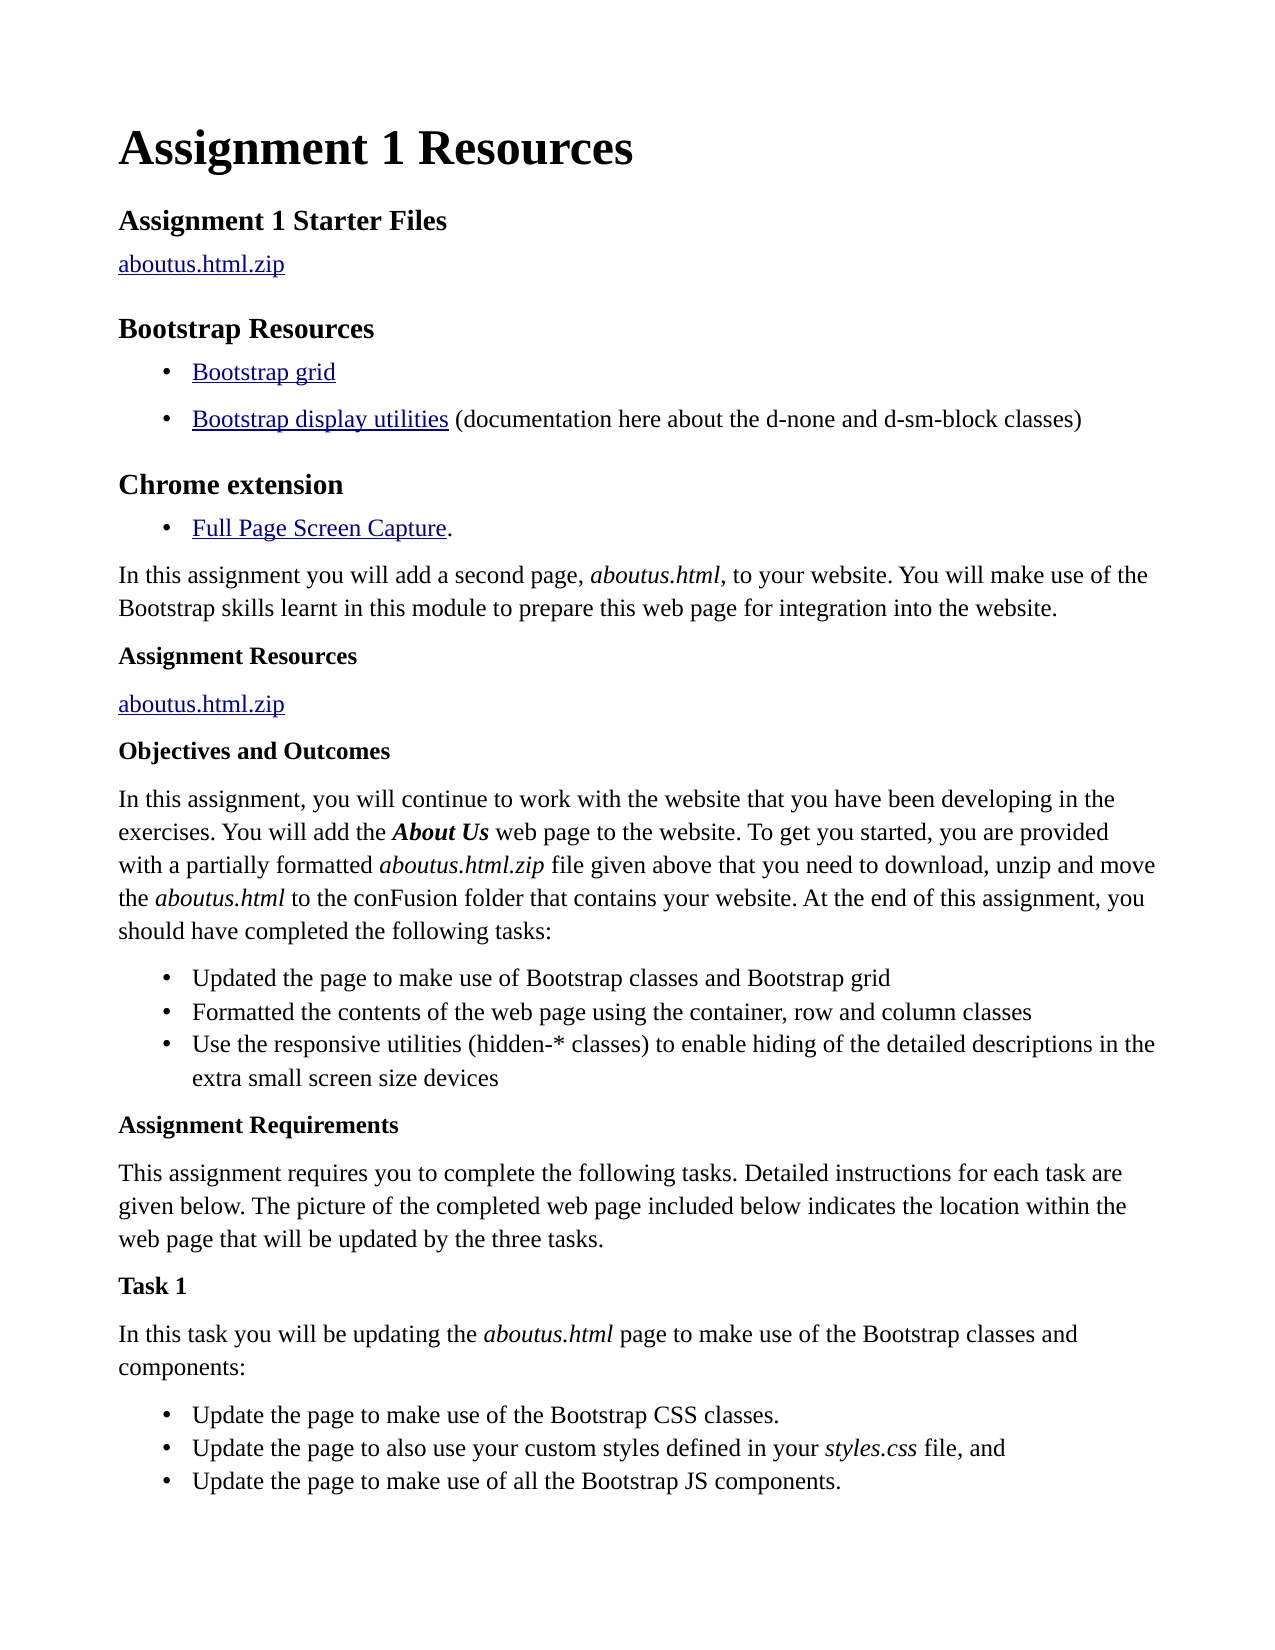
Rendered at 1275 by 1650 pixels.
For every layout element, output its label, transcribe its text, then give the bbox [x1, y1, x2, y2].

subtitle Bootstrap Resources [118, 311, 1157, 344]
list Bootstrap display utilities (documentation here about the d-none and d-sm-block classes) [162, 404, 1157, 433]
list Formatted the contents of the web page using the container, row and column classes [162, 997, 1157, 1025]
list Full Page Screen Capture. [162, 513, 1157, 542]
list Update the page to make use of all the Bootstrap JS components. [162, 1466, 1157, 1494]
subtitle Assignment 1 Resources [118, 118, 1157, 176]
text Assignment Resources [118, 641, 1157, 670]
text aboutus.html.zip [118, 689, 1157, 717]
text Task 1 [118, 1271, 1157, 1300]
text In this task you will be updating the aboutus.html page to make use of the Bootstrap classes and components: [118, 1319, 1157, 1381]
text Assignment Requirements [118, 1110, 1157, 1139]
text This assignment requires you to complete the following tasks. Detailed instructions for each task are given below. The picture of the completed web page included below indicates the location within the web page that will be updated by the three tasks. [118, 1158, 1157, 1253]
text aboutus.html.zip [118, 249, 1157, 277]
list Updated the page to make use of Bootstrap classes and Bootstrap grid [162, 963, 1157, 992]
text In this assignment, you will continue to work with the website that you have been developing in the exercises. You will add the About Us web page to the website. To get you started, you are provided with a partially formatted aboutus.html.zip file given above that you need to download, unzip and move the aboutus.html to the conFusion folder that contains your website. At the end of this assignment, you should have completed the following tasks: [118, 784, 1157, 945]
list Use the responsive utilities (hidden-* classes) to enable hiding of the detailed descriptions in the extra small screen size devices [162, 1029, 1157, 1091]
list Update the page to also use your custom styles defined in your styles.css file, and [162, 1433, 1157, 1461]
text Objectives and Outcomes [118, 736, 1157, 765]
text In this assignment you will add a second page, aboutus.html, to your website. You will make use of the Bootstrap skills learnt in this module to prepare this web page for integration into the website. [118, 560, 1157, 622]
list Bootstrap grid [162, 357, 1157, 386]
subtitle Chrome extension [118, 467, 1157, 500]
subtitle Assignment 1 Starter Files [118, 203, 1157, 236]
list Update the page to make use of the Bootstrap CSS classes. [162, 1400, 1157, 1428]
